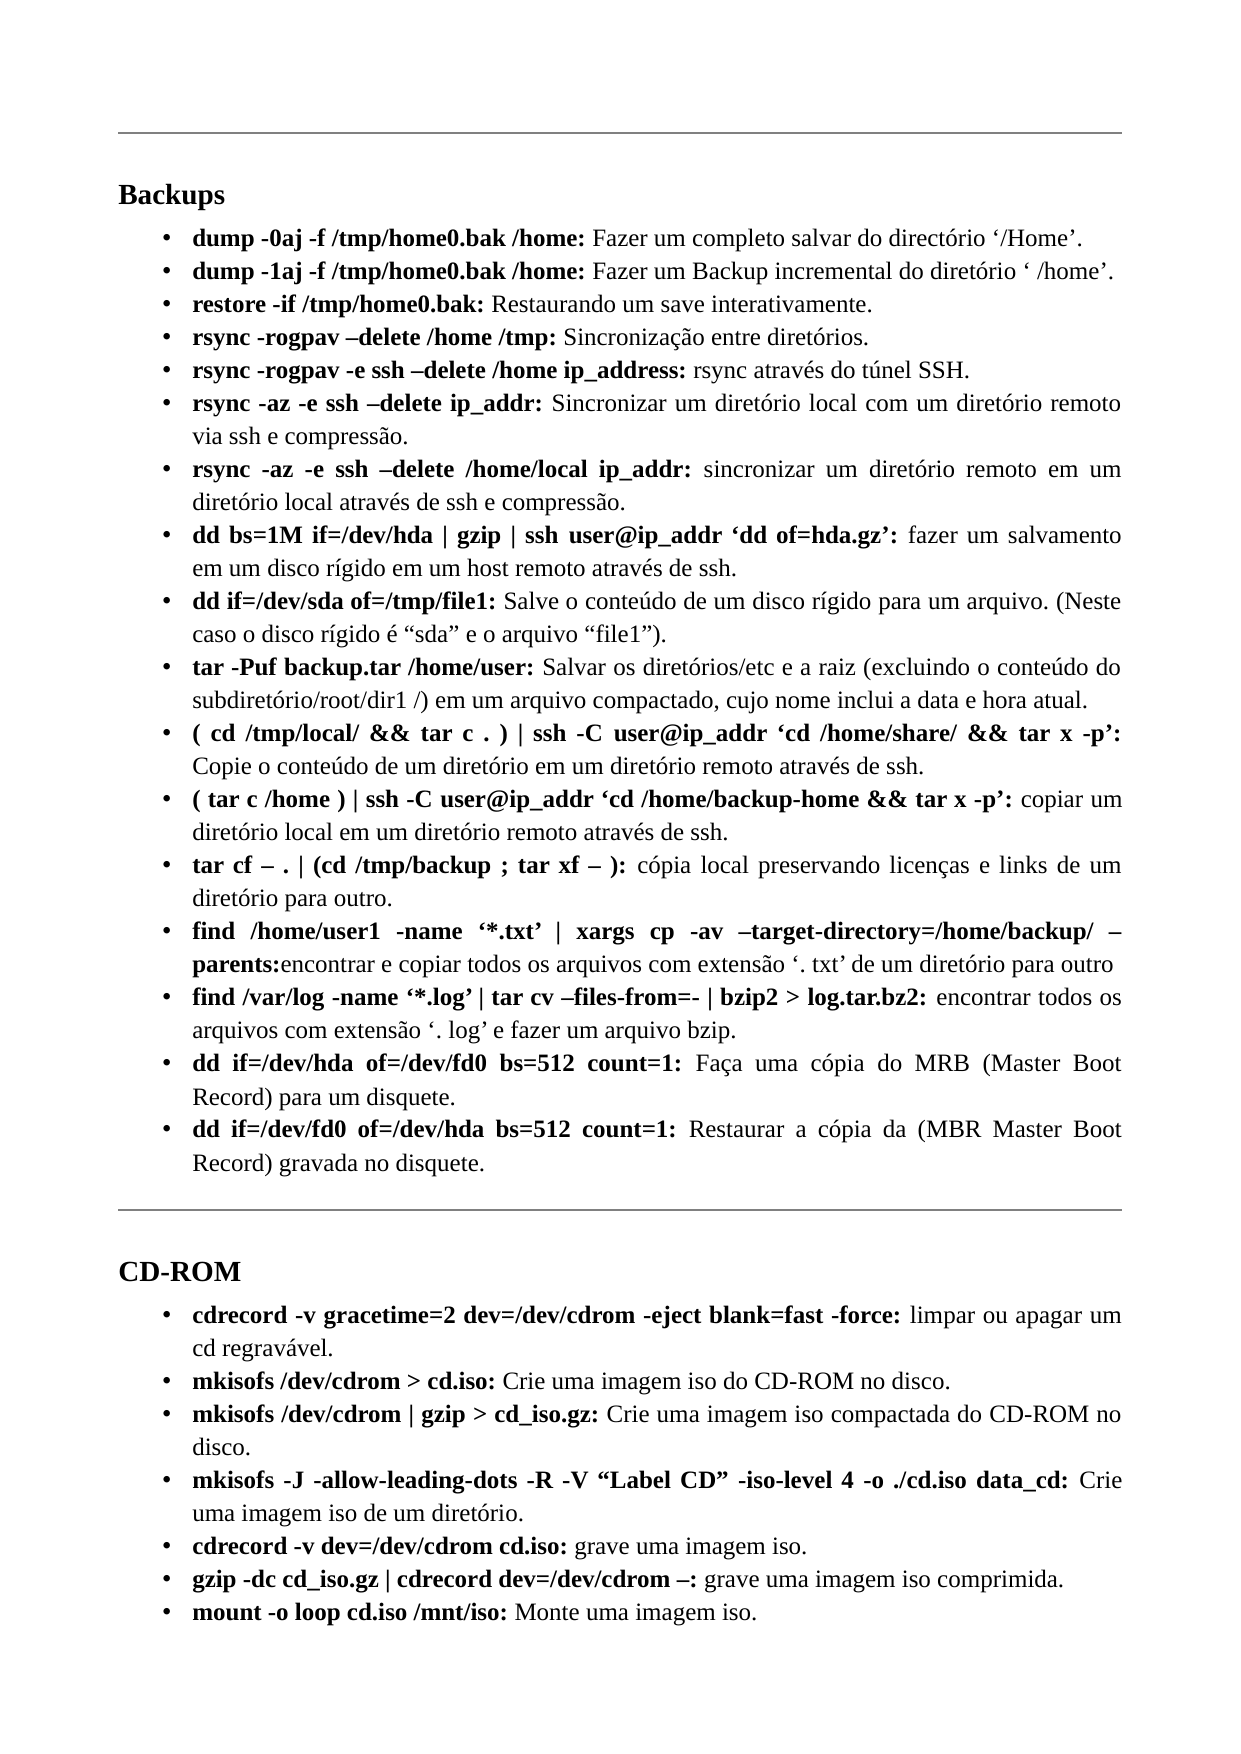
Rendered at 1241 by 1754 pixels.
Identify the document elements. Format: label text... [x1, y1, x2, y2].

subtitle Backups [118, 177, 1122, 211]
subtitle CD-ROM [118, 1254, 1122, 1288]
list rsync -rogpav –delete /home /tmp: Sincronização entre diretórios. [162, 322, 1122, 351]
list tar -Puf backup.tar /home/user: Salvar os diretórios/etc e a raiz (excluindo o conteúdo do subdiretório/root/dir1 /) em um arquivo compactado, cujo nome inclui a data e hora atual. [162, 652, 1122, 714]
list rsync -az -e ssh –delete /home/local ip_addr: sincronizar um diretório remoto em um diretório local através de ssh e compressão. [162, 454, 1122, 516]
list mkisofs /dev/cdrom > cd.iso: Crie uma imagem iso do CD-ROM no disco. [162, 1366, 1122, 1395]
list tar cf – . | (cd /tmp/backup ; tar xf – ): cópia local preservando licenças e links de um diretório para outro. [162, 850, 1122, 912]
list find /home/user1 -name ‘*.txt’ | xargs cp -av –target-directory=/home/backup/ –parents:encontrar e copiar todos os arquivos com extensão ‘. txt’ de um diretório para outro [162, 916, 1122, 978]
list gzip -dc cd_iso.gz | cdrecord dev=/dev/cdrom –: grave uma imagem iso comprimida. [162, 1564, 1122, 1593]
list dump -0aj -f /tmp/home0.bak /home: Fazer um completo salvar do directório ‘/Home’. [162, 223, 1122, 252]
list dd if=/dev/fd0 of=/dev/hda bs=512 count=1: Restaurar a cópia da (MBR Master Boot Record) gravada no disquete. [162, 1114, 1122, 1176]
list find /var/log -name ‘*.log’ | tar cv –files-from=- | bzip2 > log.tar.bz2: encontrar todos os arquivos com extensão ‘. log’ e fazer um arquivo bzip. [162, 982, 1122, 1044]
list ( tar c /home ) | ssh -C user@ip_addr ‘cd /home/backup-home && tar x -p’: copiar um diretório local em um diretório remoto através de ssh. [162, 784, 1122, 846]
list rsync -rogpav -e ssh –delete /home ip_address: rsync através do túnel SSH. [162, 355, 1122, 384]
list dd bs=1M if=/dev/hda | gzip | ssh user@ip_addr ‘dd of=hda.gz’: fazer um salvamento em um disco rígido em um host remoto através de ssh. [162, 520, 1122, 582]
list dump -1aj -f /tmp/home0.bak /home: Fazer um Backup incremental do diretório ‘ /home’. [162, 256, 1122, 285]
list cdrecord -v dev=/dev/cdrom cd.iso: grave uma imagem iso. [162, 1531, 1122, 1560]
list cdrecord -v gracetime=2 dev=/dev/cdrom -eject blank=fast -force: limpar ou apagar um cd regravável. [162, 1300, 1122, 1362]
list dd if=/dev/hda of=/dev/fd0 bs=512 count=1: Faça uma cópia do MRB (Master Boot Record) para um disquete. [162, 1048, 1122, 1110]
list mkisofs /dev/cdrom | gzip > cd_iso.gz: Crie uma imagem iso compactada do CD-ROM no disco. [162, 1399, 1122, 1461]
list ( cd /tmp/local/ && tar c . ) | ssh -C user@ip_addr ‘cd /home/share/ && tar x -p’: Copie o conteúdo de um diretório em um diretório remoto através de ssh. [162, 718, 1122, 780]
list rsync -az -e ssh –delete ip_addr: Sincronizar um diretório local com um diretório remoto via ssh e compressão. [162, 388, 1122, 450]
list restore -if /tmp/home0.bak: Restaurando um save interativamente. [162, 289, 1122, 318]
list mkisofs -J -allow-leading-dots -R -V “Label CD” -iso-level 4 -o ./cd.iso data_cd: Crie uma imagem iso de um diretório. [162, 1465, 1122, 1527]
list mount -o loop cd.iso /mnt/iso: Monte uma imagem iso. [162, 1597, 1122, 1626]
list dd if=/dev/sda of=/tmp/file1: Salve o conteúdo de um disco rígido para um arquivo. (Neste caso o disco rígido é “sda” e o arquivo “file1”). [162, 586, 1122, 648]
